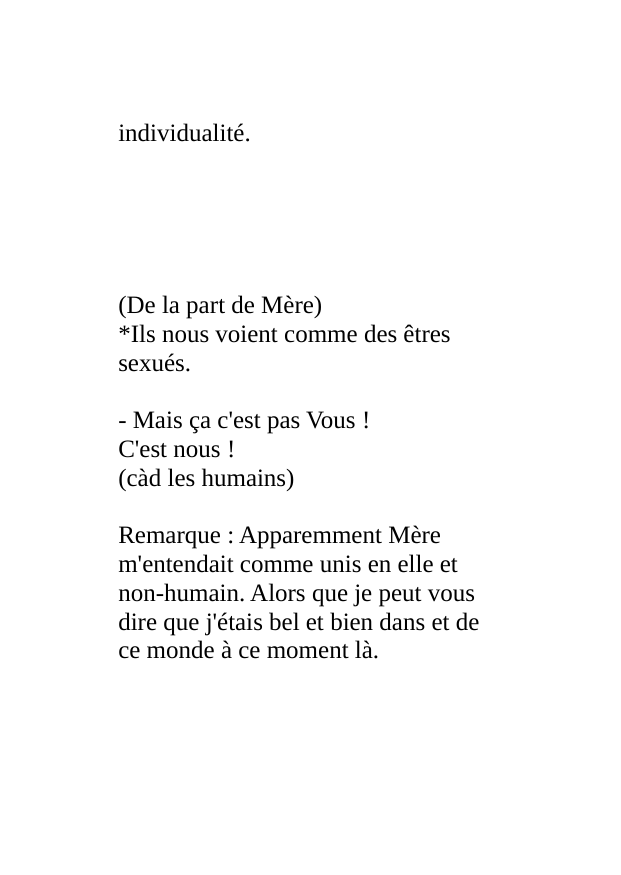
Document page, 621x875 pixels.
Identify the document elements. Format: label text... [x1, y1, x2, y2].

text (De la part de Mère) [118, 291, 502, 319]
text individualité. [118, 118, 502, 147]
text C'est nous ! [118, 434, 502, 463]
text (càd les humains) [118, 463, 502, 492]
text *Ils nous voient comme des êtres sexués. [118, 319, 502, 377]
text - Mais ça c'est pas Vous ! [118, 406, 502, 434]
text Remarque : Apparemment Mère m'entendait comme unis en elle et non-humain. Alors que je peut vous dire que j'étais bel et bien dans et de ce monde à ce moment là. [118, 521, 502, 664]
